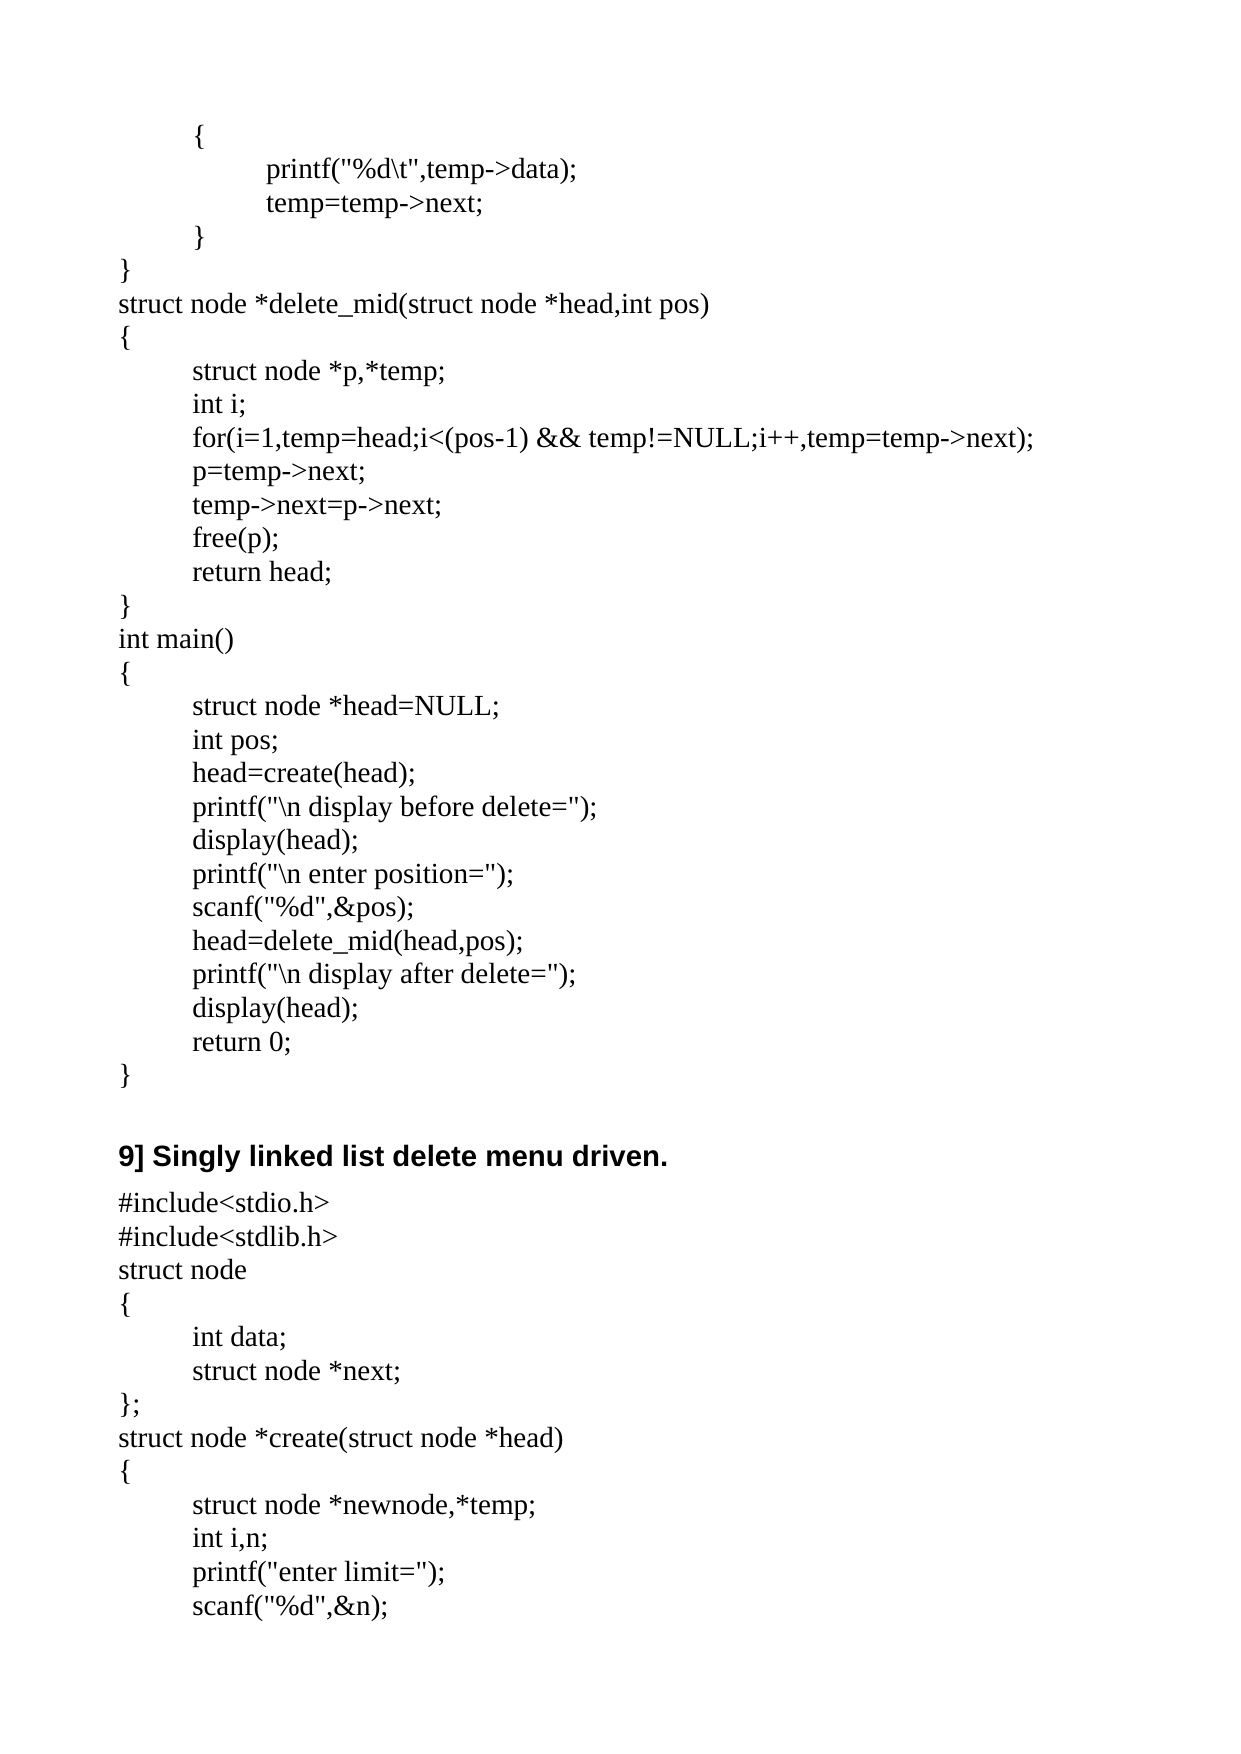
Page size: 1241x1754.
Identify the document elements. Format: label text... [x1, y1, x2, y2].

text head=create(head); [118, 755, 1122, 789]
text return head; [118, 554, 1122, 588]
text }; [118, 1386, 1122, 1420]
text } [118, 588, 1122, 621]
text printf("enter limit="); [118, 1554, 1122, 1588]
text struct node *newnode,*temp; [118, 1487, 1122, 1521]
text { [118, 655, 1122, 688]
text head=delete_mid(head,pos); [118, 923, 1122, 957]
text scanf("%d",&pos); [118, 889, 1122, 923]
text int main() [118, 621, 1122, 655]
text struct node *create(struct node *head) [118, 1420, 1122, 1453]
text } [118, 1057, 1122, 1091]
text struct node *head=NULL; [118, 688, 1122, 722]
text free(p); [118, 521, 1122, 554]
text return 0; [118, 1024, 1122, 1057]
text printf("%d\t",temp->data); [118, 152, 1122, 185]
text #include<stdlib.h> [118, 1219, 1122, 1252]
text printf("\n display before delete="); [118, 789, 1122, 822]
text struct node [118, 1252, 1122, 1286]
text struct node *delete_mid(struct node *head,int pos) [118, 286, 1122, 319]
text #include<stdio.h> [118, 1185, 1122, 1219]
text scanf("%d",&n); [118, 1588, 1122, 1621]
text p=temp->next; [118, 453, 1122, 487]
text { [118, 1286, 1122, 1319]
text temp=temp->next; [118, 185, 1122, 219]
text } [118, 252, 1122, 286]
text display(head); [118, 990, 1122, 1024]
subtitle 9] Singly linked list delete menu driven. [118, 1139, 1122, 1173]
text display(head); [118, 822, 1122, 856]
text for(i=1,temp=head;i<(pos-1) && temp!=NULL;i++,temp=temp->next); [118, 420, 1122, 453]
text int data; [118, 1319, 1122, 1353]
text temp->next=p->next; [118, 487, 1122, 521]
text { [118, 319, 1122, 353]
text printf("\n enter position="); [118, 856, 1122, 889]
text printf("\n display after delete="); [118, 957, 1122, 990]
text int pos; [118, 722, 1122, 755]
text struct node *next; [118, 1353, 1122, 1386]
text int i,n; [118, 1521, 1122, 1554]
text struct node *p,*temp; [118, 353, 1122, 386]
text } [118, 219, 1122, 252]
text int i; [118, 386, 1122, 420]
text { [118, 118, 1122, 152]
text { [118, 1453, 1122, 1487]
